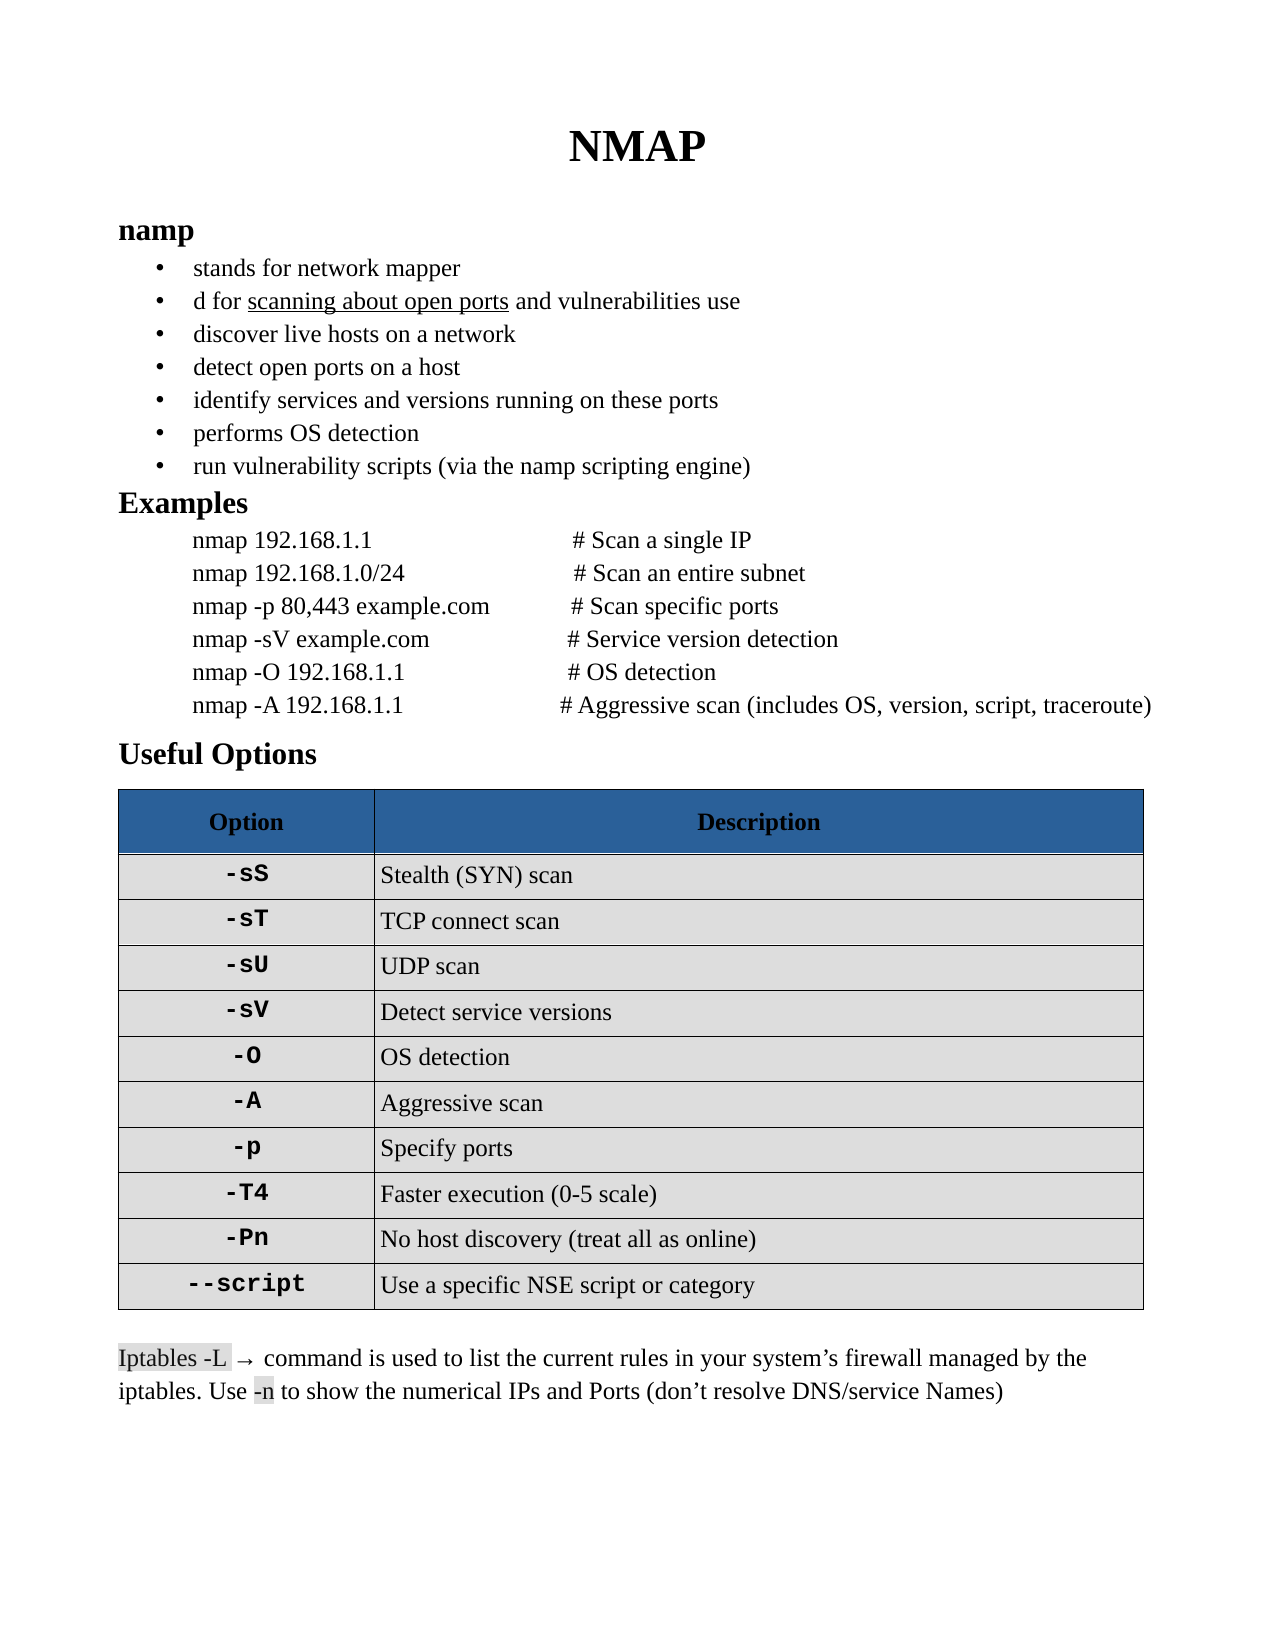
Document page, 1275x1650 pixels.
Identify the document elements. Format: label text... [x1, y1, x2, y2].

table_cell OS detection [375, 1037, 1143, 1081]
list detect open ports on a host [156, 352, 1157, 381]
text nmap 192.168.1.0/24 # Scan an entire subnet [192, 558, 1157, 587]
list performs OS detection [156, 418, 1157, 447]
table_cell No host discovery (treat all as online) [375, 1219, 1143, 1263]
table_header Option [119, 790, 374, 853]
text nmap 192.168.1.1 # Scan a single IP [192, 525, 1157, 554]
text namp [118, 212, 1157, 248]
text nmap -A 192.168.1.1 # Aggressive scan (includes OS, version, script, traceroute) [192, 690, 1157, 719]
table_cell Detect service versions [375, 991, 1143, 1036]
table_header Description [375, 790, 1143, 853]
table_cell -Pn [119, 1219, 374, 1263]
table_cell -A [119, 1082, 374, 1127]
table_cell TCP connect scan [375, 900, 1143, 944]
text NMAP [118, 118, 1157, 171]
list stands for network mapper [156, 253, 1157, 282]
text nmap -O 192.168.1.1 # OS detection [192, 657, 1157, 686]
table_cell Faster execution (0-5 scale) [375, 1173, 1143, 1218]
list discover live hosts on a network [156, 319, 1157, 348]
table_cell Aggressive scan [375, 1082, 1143, 1127]
list d for scanning about open ports and vulnerabilities use [156, 286, 1157, 315]
table_cell -sU [119, 946, 374, 990]
table_cell -sT [119, 900, 374, 944]
text nmap -p 80,443 example.com # Scan specific ports [192, 591, 1157, 620]
table_cell Use a specific NSE script or category [375, 1264, 1143, 1309]
table_cell -O [119, 1037, 374, 1081]
table_cell --script [119, 1264, 374, 1309]
table_cell -sV [119, 991, 374, 1036]
table_cell UDP scan [375, 946, 1143, 990]
table_cell Specify ports [375, 1128, 1143, 1172]
text nmap -sV example.com # Service version detection [192, 624, 1157, 653]
text Useful Options [118, 735, 1157, 771]
table_cell -p [119, 1128, 374, 1172]
list identify services and versions running on these ports [156, 385, 1157, 414]
table_cell Stealth (SYN) scan [375, 855, 1143, 899]
table_cell -sS [119, 855, 374, 899]
list run vulnerability scripts (via the namp scripting engine) [156, 451, 1157, 480]
table_cell -T4 [119, 1173, 374, 1218]
text Examples [118, 484, 1157, 520]
text Iptables -L → command is used to list the current rules in your system’s firewall managed by the iptables. Use -n to show the numerical IPs and Ports (don’t resolve DNS/service Names) [118, 1343, 1157, 1404]
